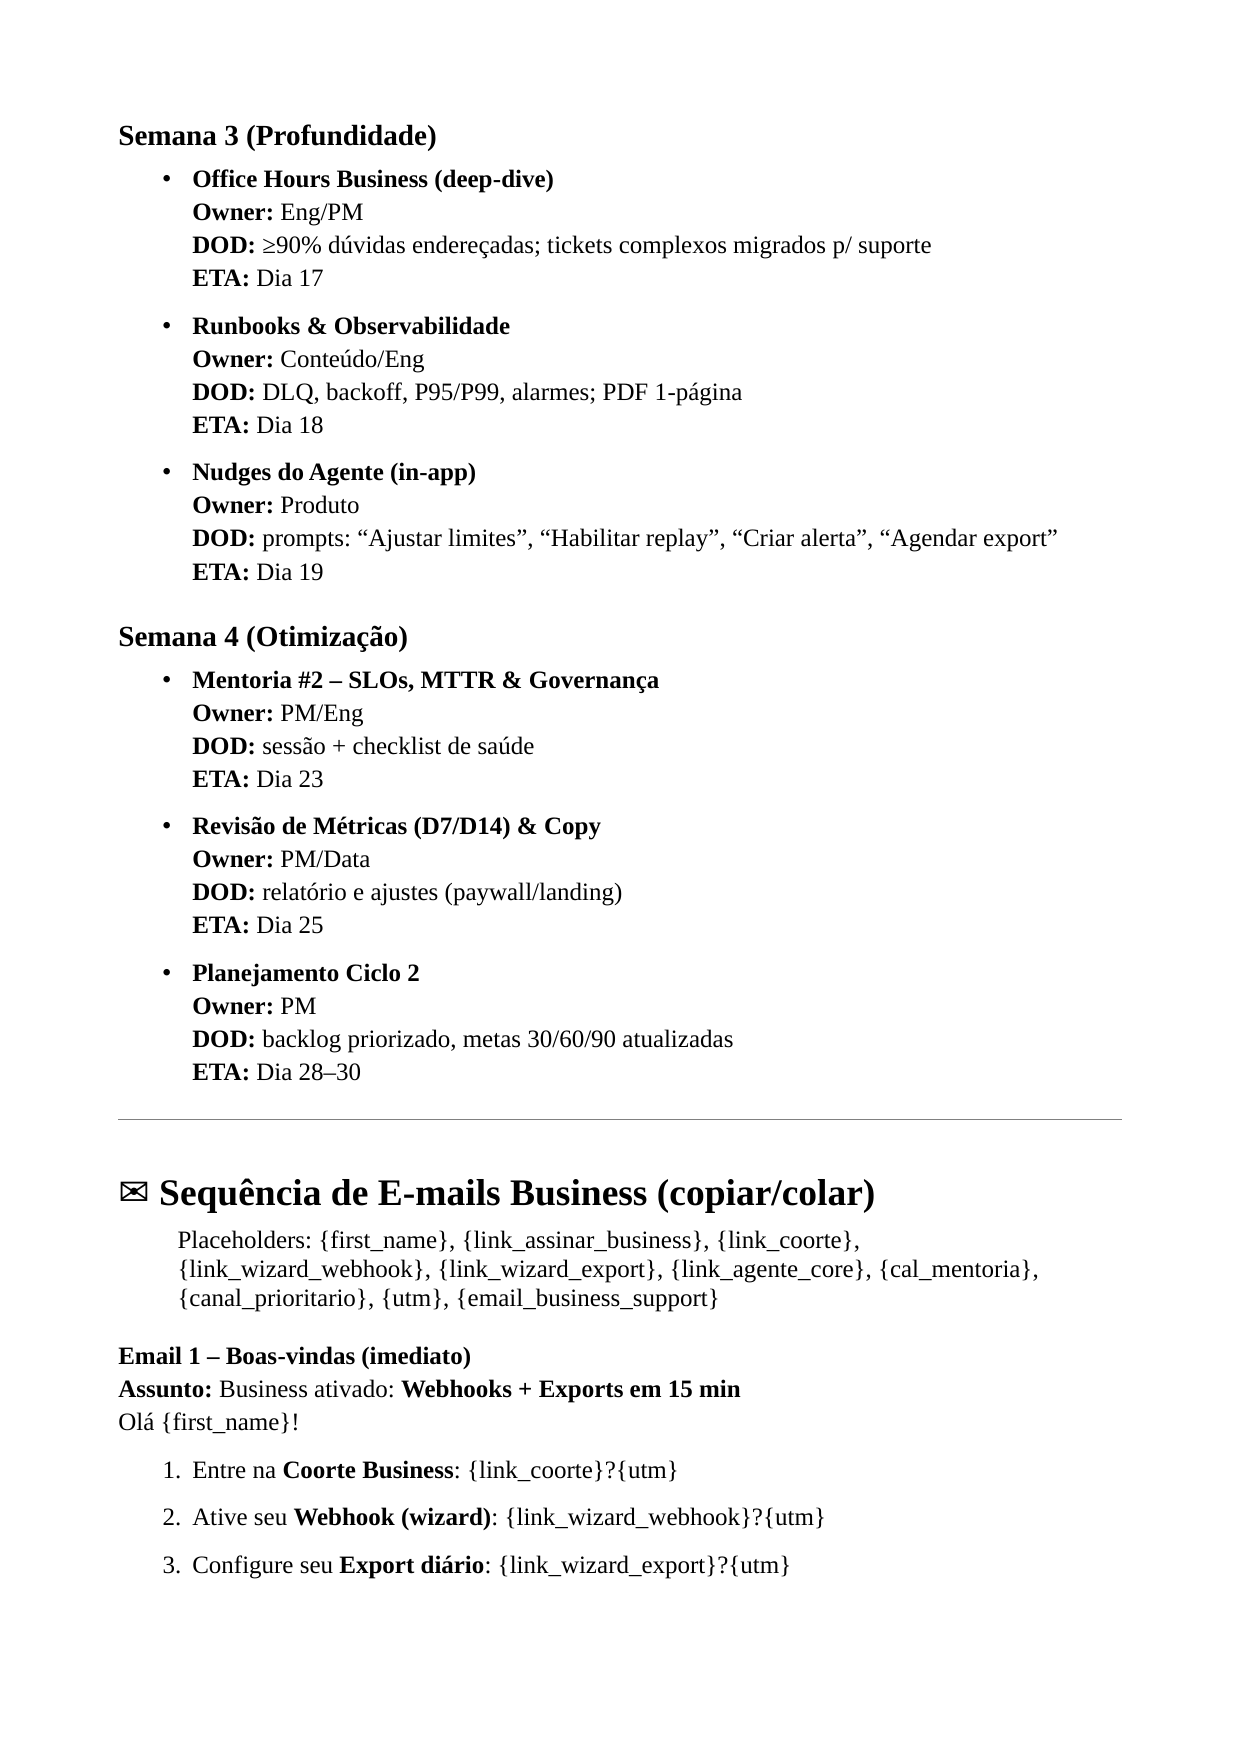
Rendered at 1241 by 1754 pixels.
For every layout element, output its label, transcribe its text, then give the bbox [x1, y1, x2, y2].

subtitle ✉️ Sequência de E‑mails Business (copiar/colar) [118, 1170, 1122, 1213]
list Revisão de Métricas (D7/D14) & Copy Owner: PM/Data DOD: relatório e ajustes (paywall/landing) ETA: Dia 25 [162, 811, 1122, 939]
list Planejamento Ciclo 2 Owner: PM DOD: backlog priorizado, metas 30/60/90 atualizadas ETA: Dia 28–30 [162, 958, 1122, 1086]
subtitle Semana 3 (Profundidade) [118, 118, 1122, 152]
subtitle Semana 4 (Otimização) [118, 619, 1122, 652]
list Configure seu Export diário: {link_wizard_export}?{utm} [162, 1550, 1122, 1579]
list Nudges do Agente (in‑app) Owner: Produto DOD: prompts: “Ajustar limites”, “Habilitar replay”, “Criar alerta”, “Agendar export” ETA: Dia 19 [162, 457, 1122, 585]
list Ative seu Webhook (wizard): {link_wizard_webhook}?{utm} [162, 1502, 1122, 1531]
list Mentoria #2 – SLOs, MTTR & Governança Owner: PM/Eng DOD: sessão + checklist de saúde ETA: Dia 23 [162, 665, 1122, 793]
list Runbooks & Observabilidade Owner: Conteúdo/Eng DOD: DLQ, backoff, P95/P99, alarmes; PDF 1‑página ETA: Dia 18 [162, 311, 1122, 439]
text Email 1 – Boas‑vindas (imediato) Assunto: Business ativado: Webhooks + Exports em 15 min Olá {first_name}! [118, 1341, 1122, 1436]
list Entre na Coorte Business: {link_coorte}?{utm} [162, 1455, 1122, 1484]
text Placeholders: {first_name}, {link_assinar_business}, {link_coorte}, {link_wizard_webhook}, {link_wizard_export}, {link_agente_core}, {cal_mentoria}, {canal_prioritario}, {utm}, {email_business_support} [177, 1226, 1063, 1312]
list Office Hours Business (deep‑dive) Owner: Eng/PM DOD: ≥90% dúvidas endereçadas; tickets complexos migrados p/ suporte ETA: Dia 17 [162, 164, 1122, 292]
